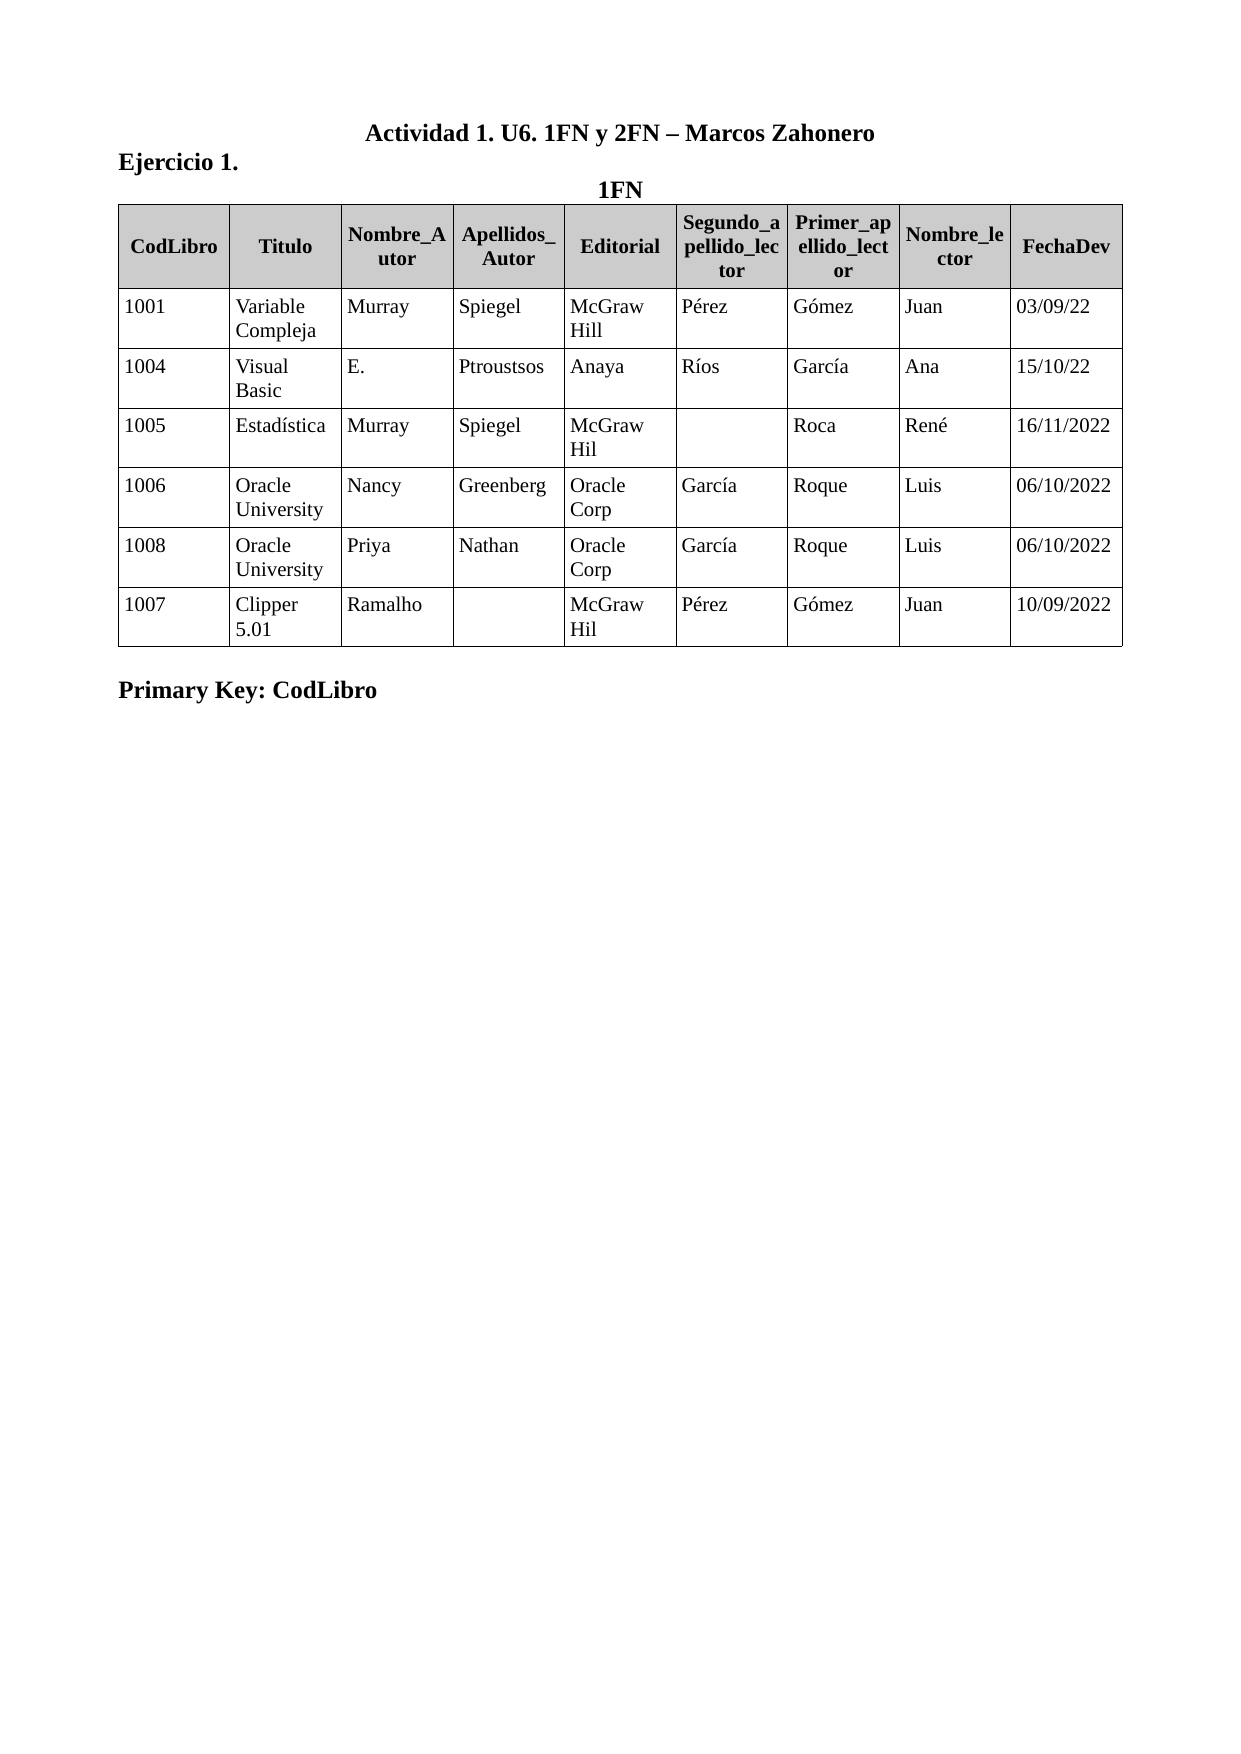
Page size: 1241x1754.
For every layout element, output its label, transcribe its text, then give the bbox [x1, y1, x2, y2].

table_cell Pérez [677, 289, 787, 348]
table_header CodLibro [119, 205, 229, 288]
table_cell Ramalho [342, 588, 453, 646]
table_cell Ptroustsos [454, 349, 564, 407]
table_header FechaDev [1011, 205, 1122, 288]
table_cell Spiegel [454, 289, 564, 348]
table_cell McGraw Hil [565, 409, 676, 467]
table_cell McGraw Hill [565, 289, 676, 348]
table_cell Nancy [342, 468, 453, 527]
table_cell Ana [900, 349, 1010, 407]
table_header Editorial [565, 205, 676, 288]
table_cell 10/09/2022 [1011, 588, 1122, 646]
table_header Apellidos_Autor [454, 205, 564, 288]
table_cell Clipper 5.01 [230, 588, 341, 646]
text Primary Key: CodLibro [118, 675, 1122, 704]
table_cell Variable Compleja [230, 289, 341, 348]
table_cell García [788, 349, 899, 407]
text 1FN [118, 176, 1122, 204]
table_cell Oracle Corp [565, 468, 676, 527]
table_cell Juan [900, 588, 1010, 646]
table_cell 03/09/22 [1011, 289, 1122, 348]
table_header Titulo [230, 205, 341, 288]
table_cell René [900, 409, 1010, 467]
table_cell McGraw Hil [565, 588, 676, 646]
table_cell 1005 [119, 409, 229, 467]
table_cell Roque [788, 468, 899, 527]
table_cell Oracle Corp [565, 528, 676, 587]
table_cell 16/11/2022 [1011, 409, 1122, 467]
table_cell Visual Basic [230, 349, 341, 407]
table_cell [454, 588, 564, 646]
table_cell Oracle University [230, 528, 341, 587]
table_cell Oracle University [230, 468, 341, 527]
text Actividad 1. U6. 1FN y 2FN – Marcos Zahonero [118, 118, 1122, 147]
table_cell Murray [342, 289, 453, 348]
table_cell 06/10/2022 [1011, 468, 1122, 527]
table_cell 1001 [119, 289, 229, 348]
table_cell 15/10/22 [1011, 349, 1122, 407]
table_cell Murray [342, 409, 453, 467]
table_cell Juan [900, 289, 1010, 348]
table_header Nombre_Autor [342, 205, 453, 288]
table_cell Ríos [677, 349, 787, 407]
table_cell [677, 409, 787, 467]
table_cell E. [342, 349, 453, 407]
table_cell Greenberg [454, 468, 564, 527]
table_cell Roca [788, 409, 899, 467]
text Ejercicio 1. [118, 147, 1122, 176]
table_cell 06/10/2022 [1011, 528, 1122, 587]
table_cell Nathan [454, 528, 564, 587]
table_cell García [677, 528, 787, 587]
table_header Primer_apellido_lector [788, 205, 899, 288]
table_cell García [677, 468, 787, 527]
table_cell 1007 [119, 588, 229, 646]
table_cell Estadística [230, 409, 341, 467]
table_cell Luis [900, 528, 1010, 587]
table_cell Priya [342, 528, 453, 587]
table_header Segundo_apellido_lector [677, 205, 787, 288]
table_cell Luis [900, 468, 1010, 527]
table_cell Pérez [677, 588, 787, 646]
table_cell Anaya [565, 349, 676, 407]
table_cell 1006 [119, 468, 229, 527]
table_cell 1008 [119, 528, 229, 587]
table_header Nombre_lector [900, 205, 1010, 288]
table_cell 1004 [119, 349, 229, 407]
table_cell Spiegel [454, 409, 564, 467]
table_cell Roque [788, 528, 899, 587]
table_cell Gómez [788, 289, 899, 348]
table_cell Gómez [788, 588, 899, 646]
